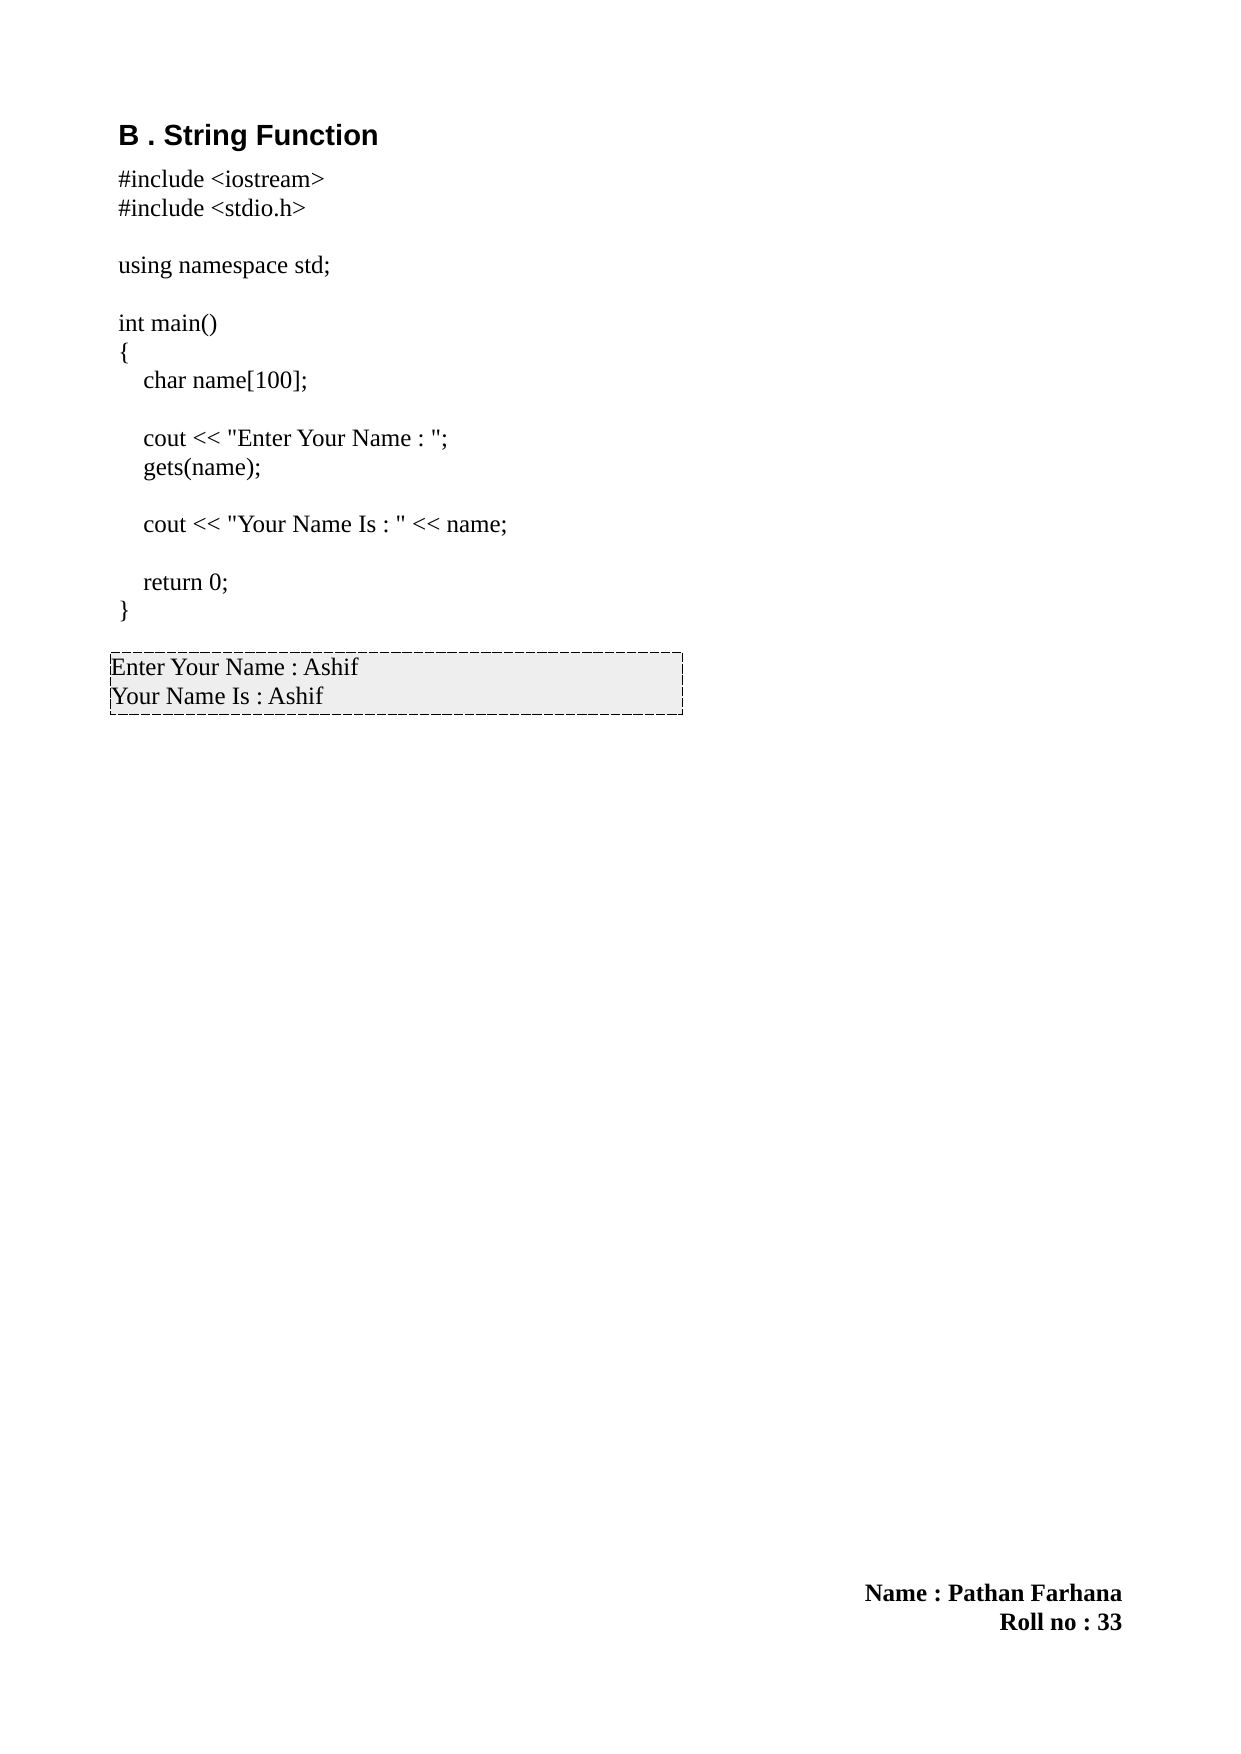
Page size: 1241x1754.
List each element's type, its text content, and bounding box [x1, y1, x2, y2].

text char name[100]; [118, 365, 1122, 394]
subtitle B . String Function [118, 118, 1122, 152]
text int main() [118, 308, 1122, 337]
text #include <stdio.h> [118, 193, 1122, 222]
text cout << "Enter Your Name : "; [118, 423, 1122, 452]
text #include <iostream> [118, 164, 1122, 193]
text { [118, 337, 1122, 365]
text gets(name); [118, 452, 1122, 480]
text cout << "Your Name Is : " << name; [118, 509, 1122, 538]
text return 0; [118, 567, 1122, 595]
text using namespace std; [118, 250, 1122, 279]
text } [118, 595, 1122, 624]
